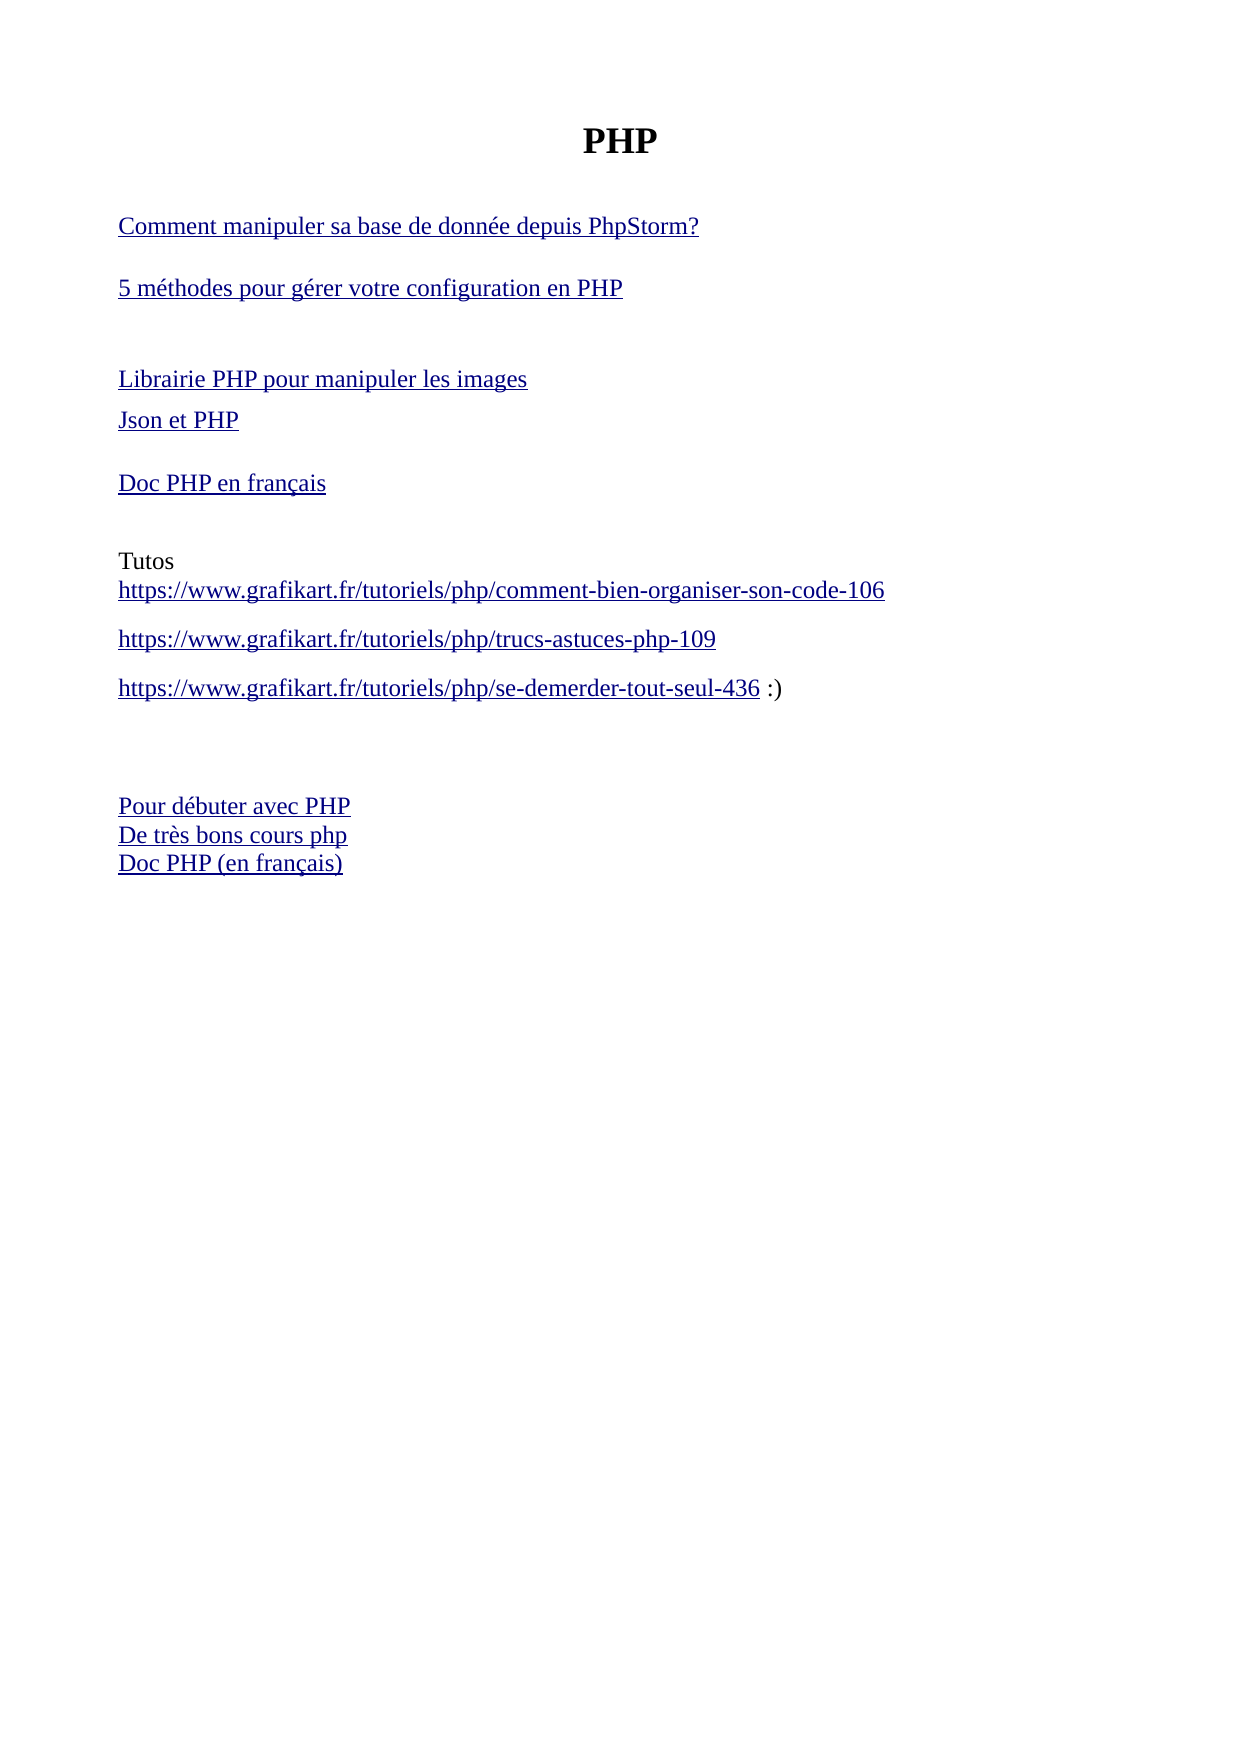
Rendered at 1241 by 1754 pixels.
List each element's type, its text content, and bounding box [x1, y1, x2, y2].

subtitle Librairie PHP pour manipuler les images [118, 364, 1122, 392]
subtitle Comment manipuler sa base de donnée depuis PhpStorm? [118, 211, 1122, 239]
text https://www.grafikart.fr/tutoriels/php/trucs-astuces-php-109 [118, 624, 1122, 653]
subtitle 5 méthodes pour gérer votre configuration en PHP [118, 273, 1122, 302]
subtitle Pour débuter avec PHP [118, 791, 1122, 820]
text PHP [118, 118, 1122, 161]
subtitle Json et PHP [118, 405, 1122, 434]
text https://www.grafikart.fr/tutoriels/php/comment-bien-organiser-son-code-106 [118, 575, 1122, 603]
subtitle Doc PHP (en français) [118, 848, 1122, 877]
subtitle Tutos [118, 546, 1122, 575]
subtitle Doc PHP en français [118, 468, 1122, 497]
text https://www.grafikart.fr/tutoriels/php/se-demerder-tout-seul-436 :) [118, 673, 1122, 702]
subtitle De très bons cours php [118, 820, 1122, 848]
